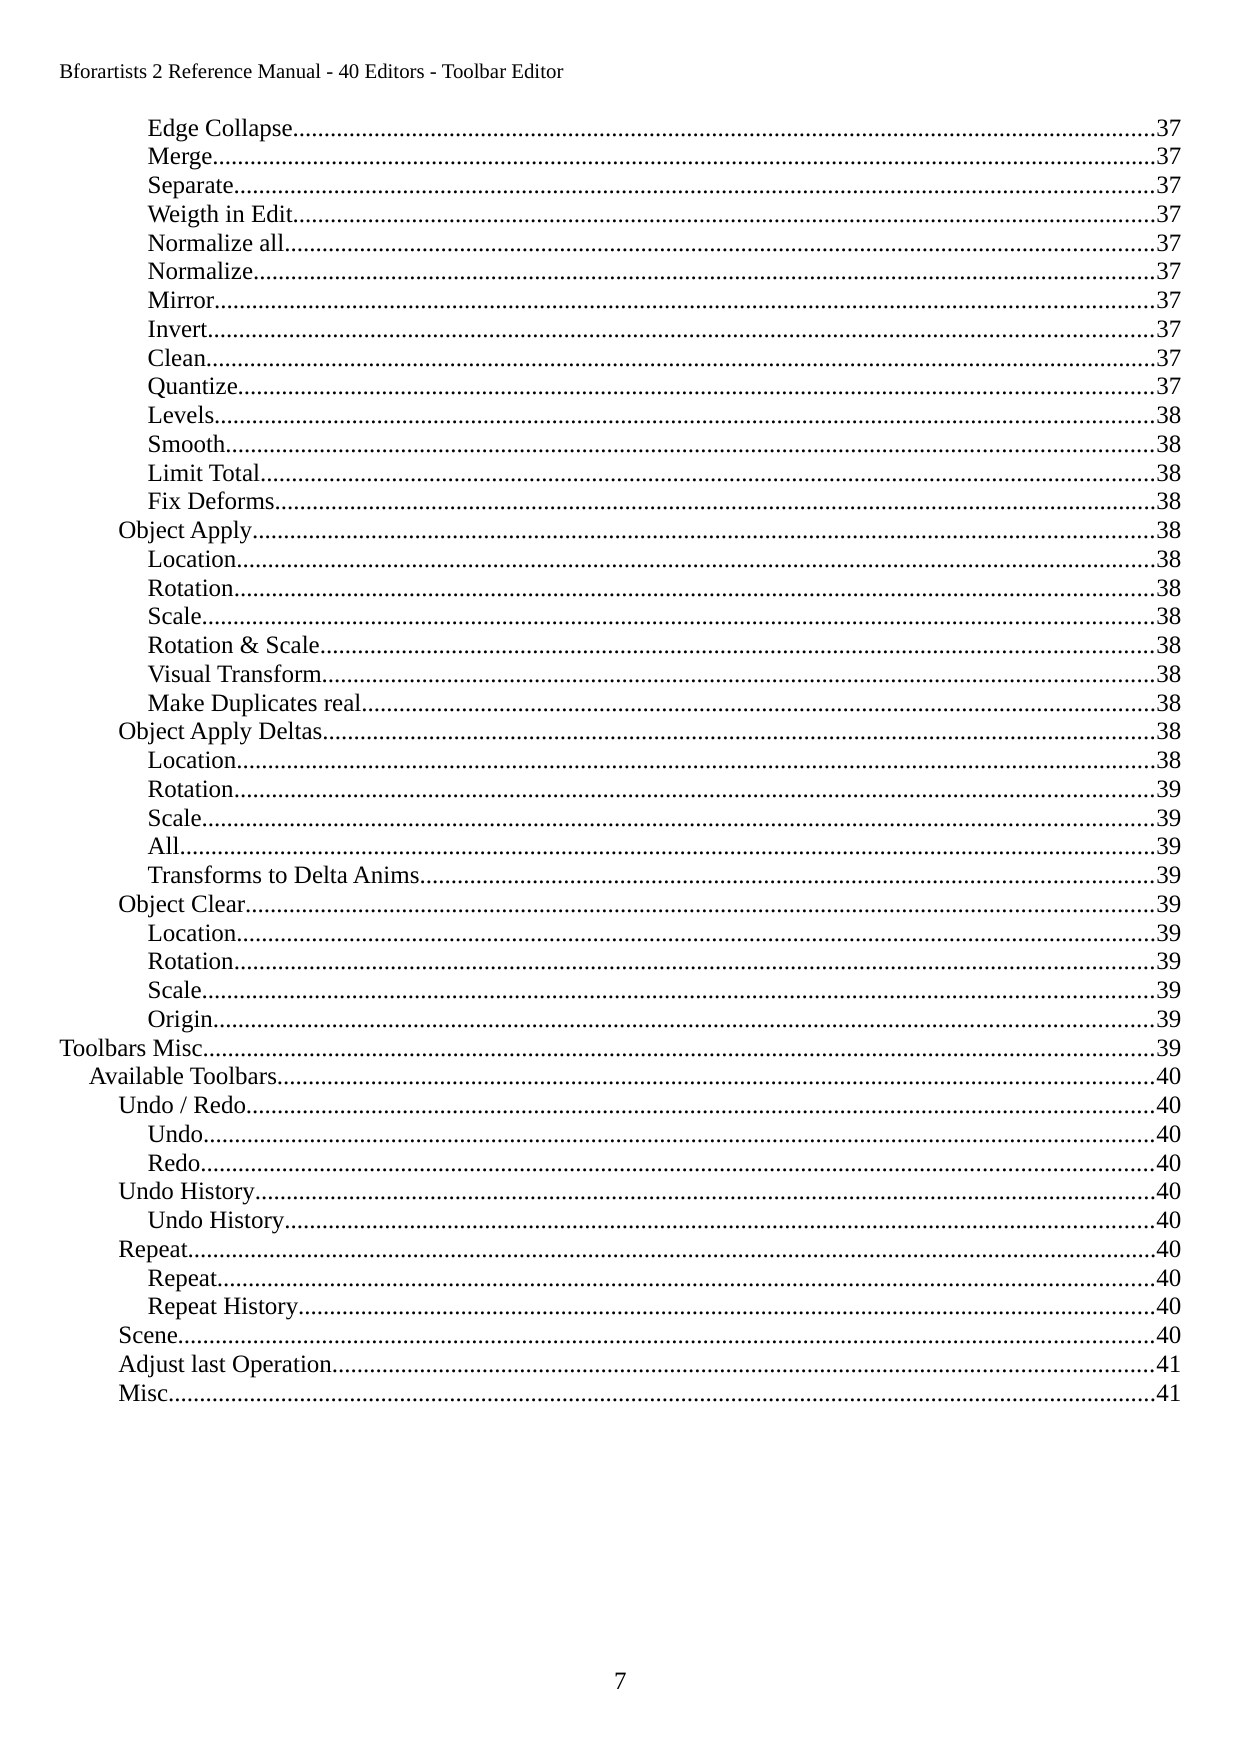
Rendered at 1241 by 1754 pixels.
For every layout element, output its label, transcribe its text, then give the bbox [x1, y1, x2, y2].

text Rotation 38 [147, 573, 1181, 601]
text Repeat History 40 [147, 1291, 1181, 1320]
text Normalize all 37 [147, 228, 1181, 256]
text Weigth in Edit 37 [147, 199, 1181, 228]
text Object Apply Deltas 38 [118, 716, 1181, 745]
text Undo History 40 [147, 1205, 1181, 1234]
text Mirror 37 [147, 285, 1181, 314]
text Quantize 37 [147, 371, 1181, 400]
text Object Clear 39 [118, 889, 1181, 918]
text Scale 38 [147, 601, 1181, 630]
text Separate 37 [147, 170, 1181, 199]
text Edge Collapse 37 [147, 113, 1181, 141]
text Make Duplicates real 38 [147, 688, 1181, 716]
text Rotation 39 [147, 946, 1181, 975]
text Limit Total 38 [147, 458, 1181, 486]
text Undo / Redo 40 [118, 1090, 1181, 1119]
text Fix Deforms 38 [147, 486, 1181, 515]
text Transforms to Delta Anims 39 [147, 860, 1181, 889]
text Merge 37 [147, 141, 1181, 170]
text All 39 [147, 831, 1181, 860]
text Scale 39 [147, 975, 1181, 1004]
text Toolbars Misc 39 [59, 1033, 1181, 1061]
text Object Apply 38 [118, 515, 1181, 544]
text Visual Transform 38 [147, 659, 1181, 688]
text Scale 39 [147, 803, 1181, 831]
text Adjust last Operation 41 [118, 1349, 1181, 1378]
text Rotation & Scale 38 [147, 630, 1181, 659]
text Repeat 40 [118, 1234, 1181, 1263]
text Levels 38 [147, 400, 1181, 429]
text Location 38 [147, 544, 1181, 573]
text Available Toolbars 40 [88, 1061, 1181, 1090]
text Location 38 [147, 745, 1181, 774]
text Redo 40 [147, 1148, 1181, 1176]
text Normalize 37 [147, 256, 1181, 285]
text Location 39 [147, 918, 1181, 946]
text Invert 37 [147, 314, 1181, 343]
text Scene 40 [118, 1320, 1181, 1349]
text Smooth 38 [147, 429, 1181, 458]
text Origin 39 [147, 1004, 1181, 1033]
text Undo 40 [147, 1119, 1181, 1148]
text Clean 37 [147, 343, 1181, 371]
text Rotation 39 [147, 774, 1181, 803]
text Misc 41 [118, 1378, 1181, 1406]
text Undo History 40 [118, 1176, 1181, 1205]
text Repeat 40 [147, 1263, 1181, 1291]
